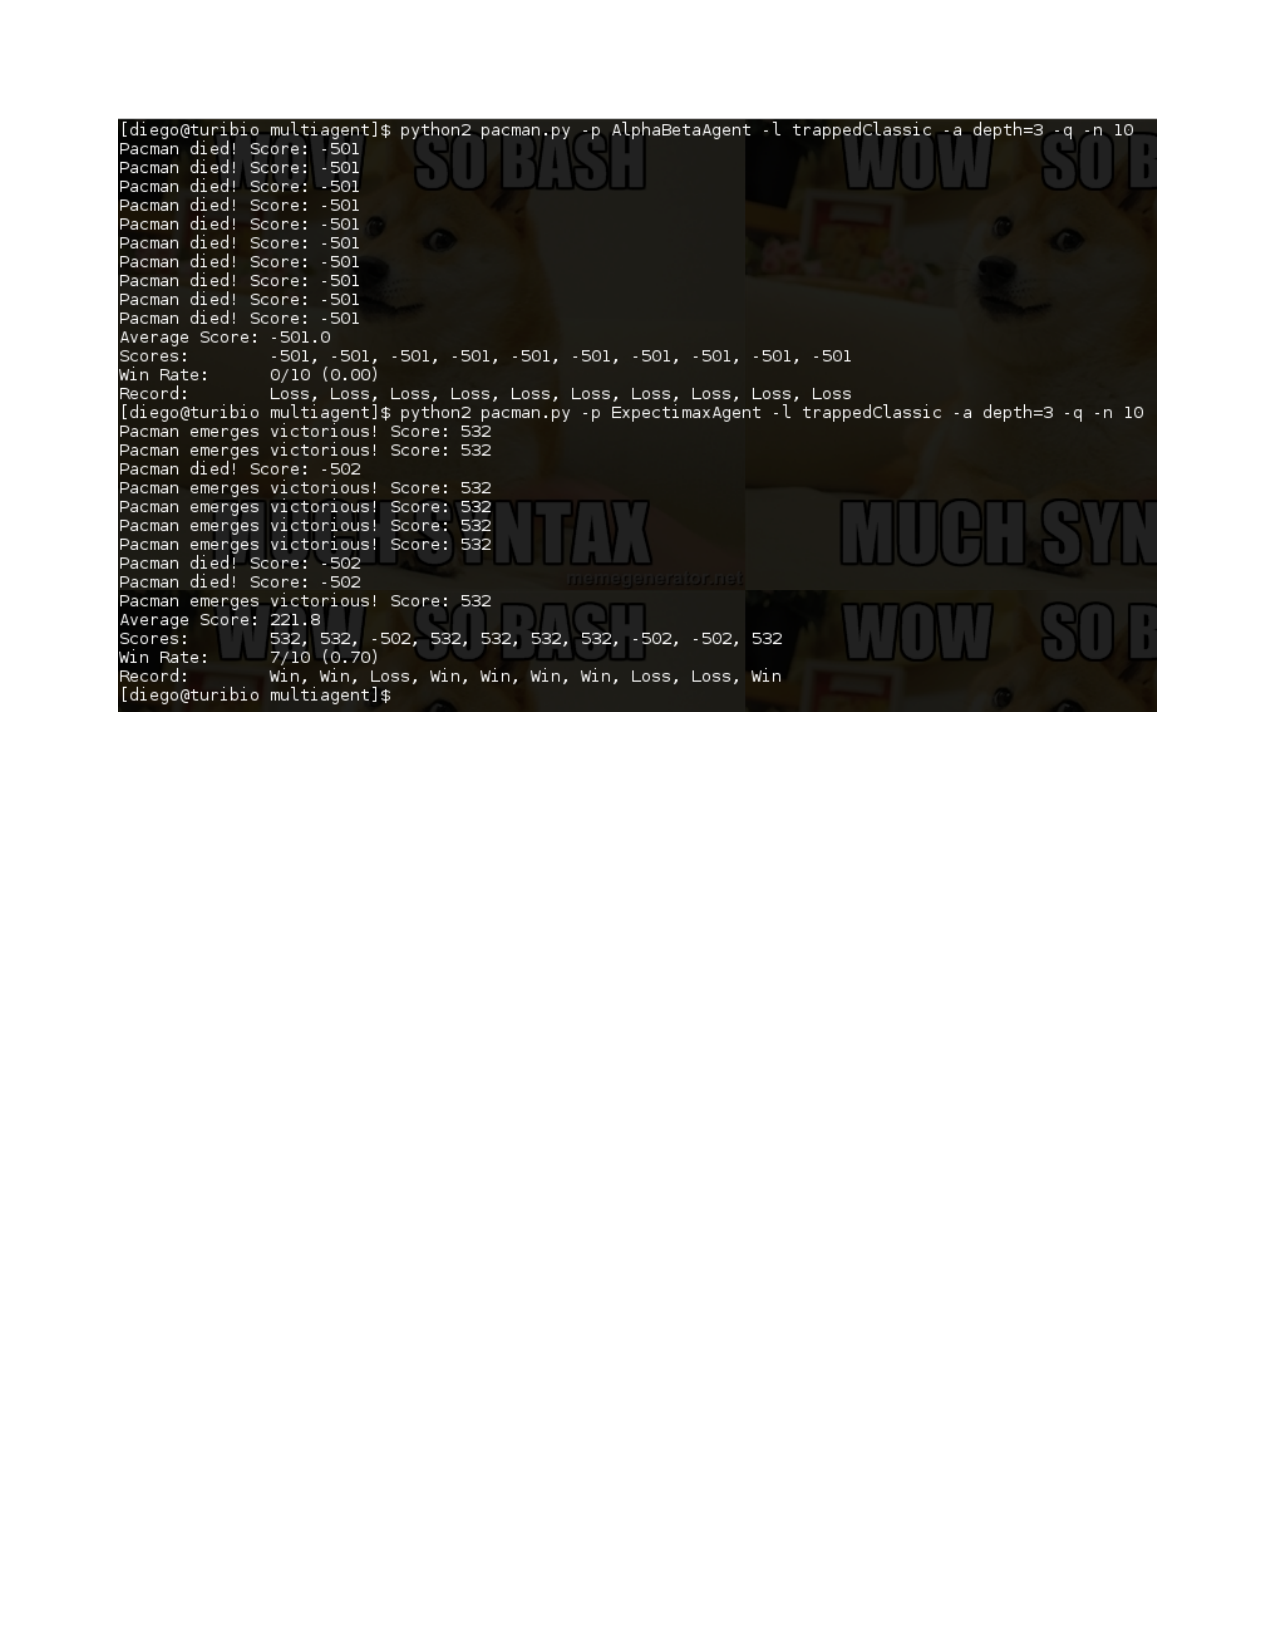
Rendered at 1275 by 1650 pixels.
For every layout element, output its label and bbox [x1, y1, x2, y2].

picture [118, 118, 1157, 712]
